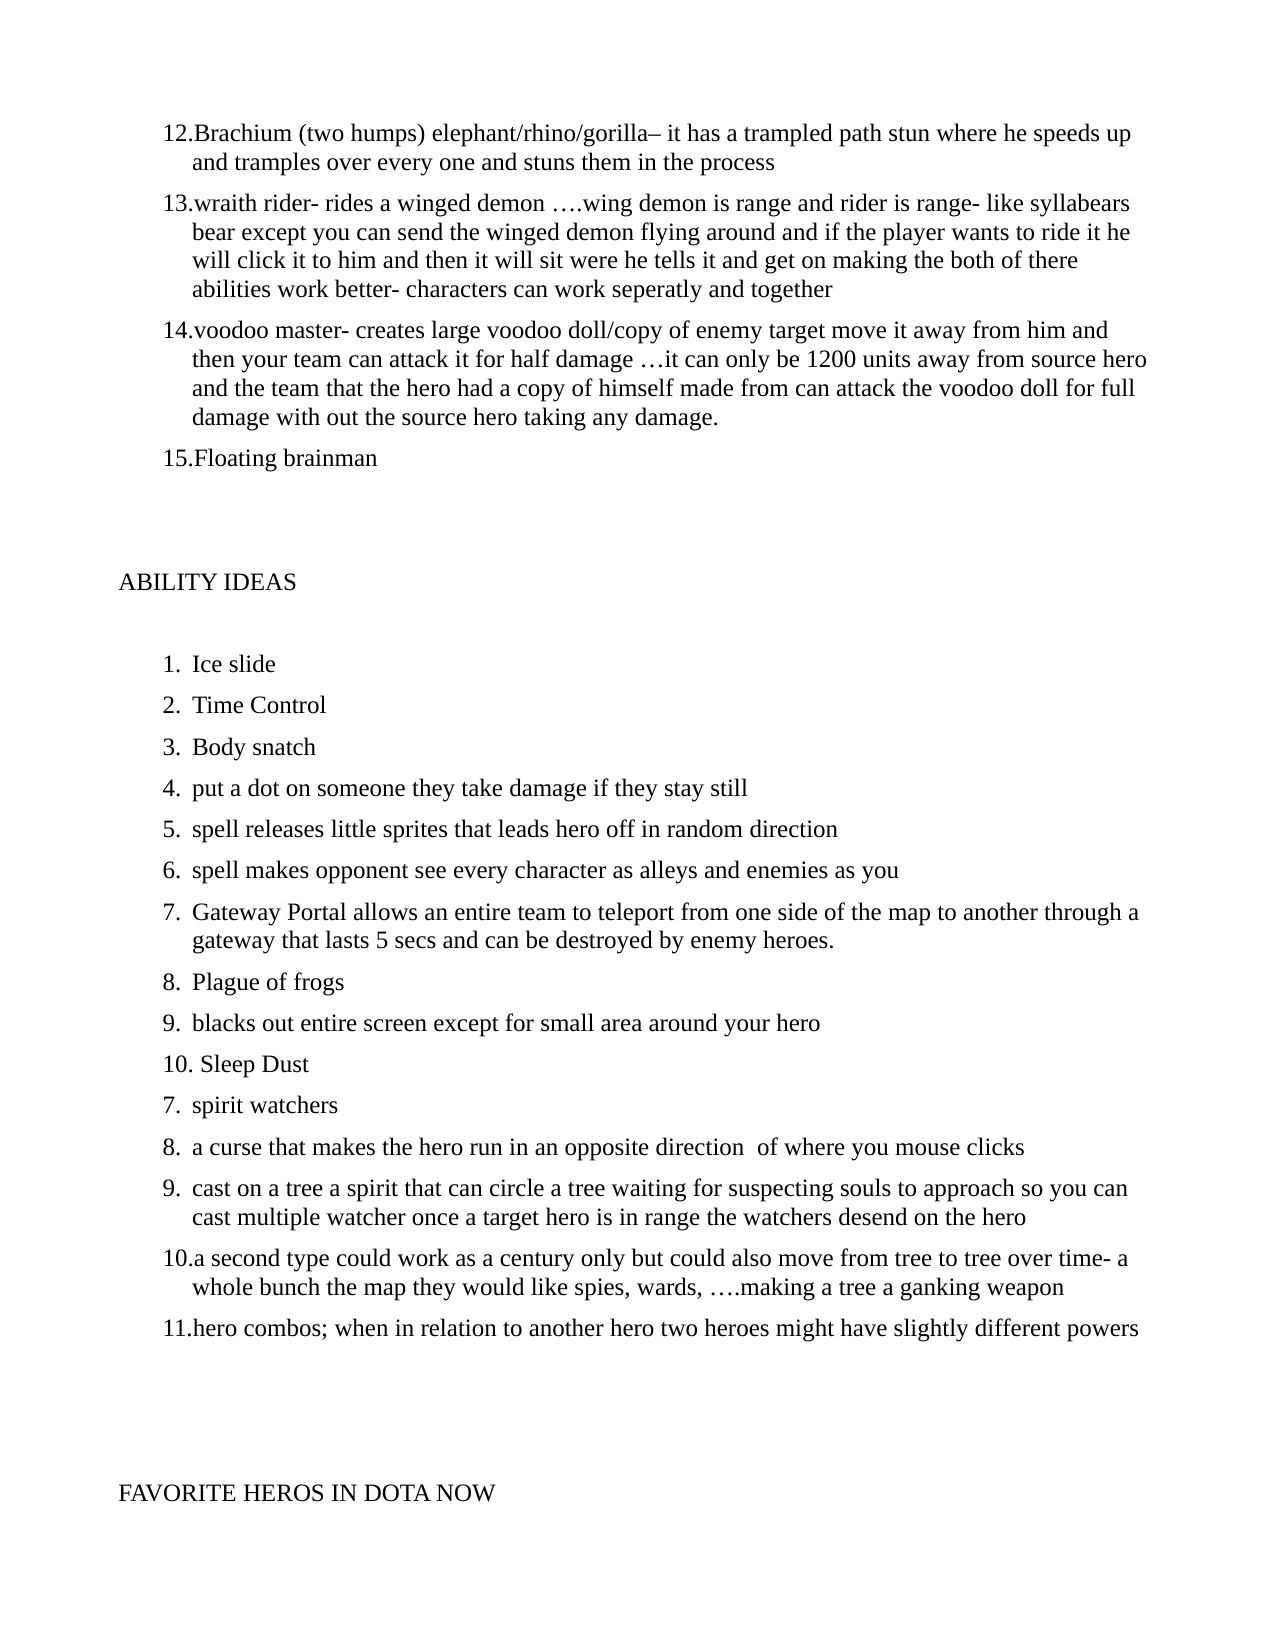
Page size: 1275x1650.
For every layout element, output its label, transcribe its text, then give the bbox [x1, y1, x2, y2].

list Floating brainman [162, 443, 1157, 472]
list a curse that makes the hero run in an opposite direction of where you mouse clicks [162, 1132, 1157, 1161]
text FAVORITE HEROS IN DOTA NOW [118, 1478, 1157, 1507]
list spell makes opponent see every character as alleys and enemies as you [162, 856, 1157, 884]
list hero combos; when in relation to another hero two heroes might have slightly different powers [162, 1313, 1157, 1342]
list voodoo master- creates large voodoo doll/copy of enemy target move it away from him and then your team can attack it for half damage …it can only be 1200 units away from source hero and the team that the hero had a copy of himself made from can attack the voodoo doll for full damage with out the source hero taking any damage. [162, 316, 1157, 431]
list Plague of frogs [162, 967, 1157, 996]
list blacks out entire screen except for small area around your hero [162, 1008, 1157, 1037]
list Time Control [162, 691, 1157, 719]
list wraith rider- rides a winged demon ….wing demon is range and rider is range- like syllabears bear except you can send the winged demon flying around and if the player wants to ride it he will click it to him and then it will sit were he tells it and get on making the both of there abilities work better- characters can work seperatly and together [162, 188, 1157, 303]
list Sleep Dust [162, 1049, 1157, 1078]
text ABILITY IDEAS [118, 567, 1157, 596]
list spirit watchers [162, 1091, 1157, 1119]
list a second type could work as a century only but could also move from tree to tree over time- a whole bunch the map they would like spies, wards, ….making a tree a ganking weapon [162, 1243, 1157, 1301]
list Body snatch [162, 732, 1157, 761]
list spell releases little sprites that leads hero off in random direction [162, 814, 1157, 843]
list Brachium (two humps) elephant/rhino/gorilla– it has a trampled path stun where he speeds up and tramples over every one and stuns them in the process [162, 118, 1157, 176]
list put a dot on someone they take damage if they stay still [162, 773, 1157, 802]
list Ice slide [162, 649, 1157, 678]
list Gateway Portal allows an entire team to teleport from one side of the map to another through a gateway that lasts 5 secs and can be destroyed by enemy heroes. [162, 897, 1157, 954]
list cast on a tree a spirit that can circle a tree waiting for suspecting souls to approach so you can cast multiple watcher once a target hero is in range the watchers desend on the hero [162, 1173, 1157, 1231]
